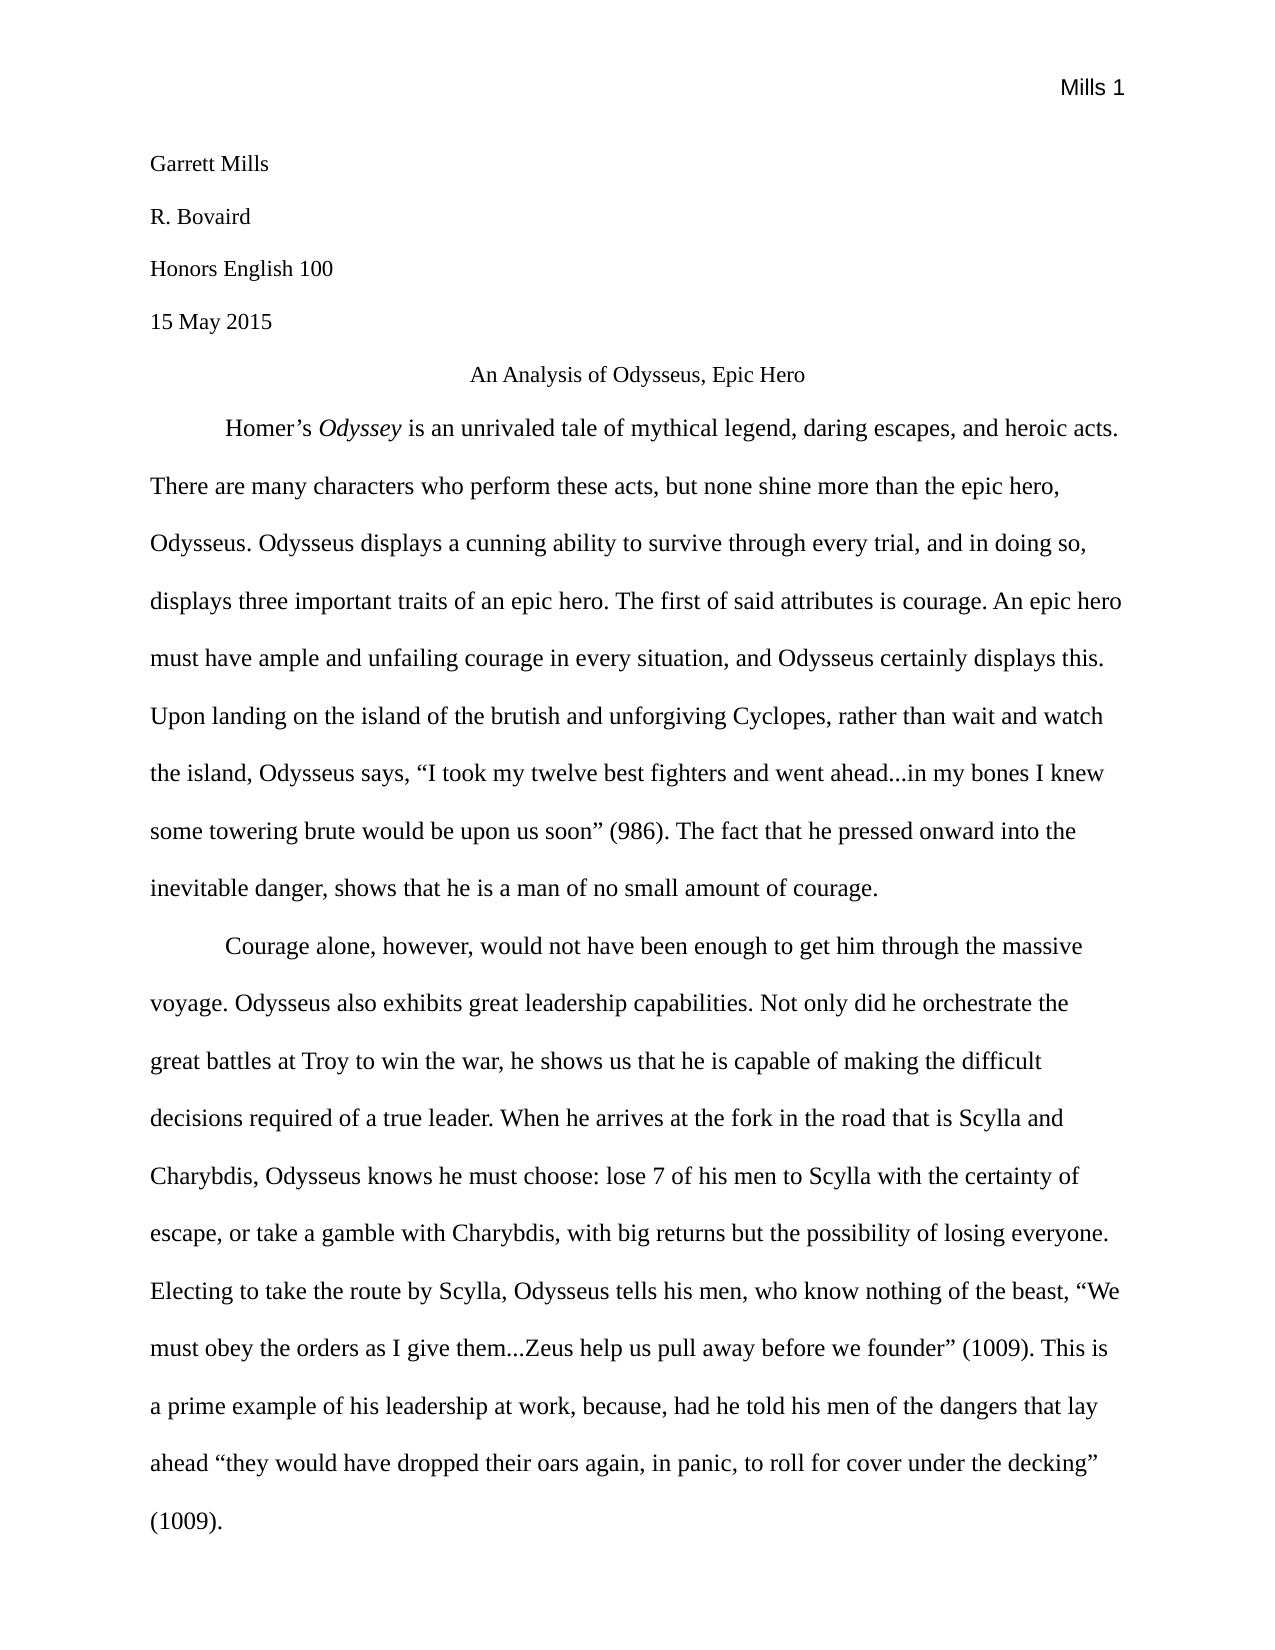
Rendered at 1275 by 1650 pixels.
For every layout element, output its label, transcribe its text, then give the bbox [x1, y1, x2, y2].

text An Analysis of Odysseus, Epic Hero [150, 361, 1125, 387]
text R. Bovaird [150, 203, 1125, 229]
text 15 May 2015 [150, 308, 1125, 334]
text Honors English 100 [150, 255, 1125, 282]
text Garrett Mills [150, 150, 1125, 176]
text Courage alone, however, would not have been enough to get him through the massive voyage. Odysseus also exhibits great leadership capabilities. Not only did he orchestrate the great battles at Troy to win the war, he shows us that he is capable of making the difficult decisions required of a true leader. When he arrives at the fork in the road that is Scylla and Charybdis, Odysseus knows he must choose: lose 7 of his men to Scylla with the certainty of escape, or take a gamble with Charybdis, with big returns but the possibility of losing everyone. Electing to take the route by Scylla, Odysseus tells his men, who know nothing of the beast, “We must obey the orders as I give them...Zeus help us pull away before we founder” (1009). This is a prime example of his leadership at work, because, had he told his men of the dangers that lay ahead “they would have dropped their oars again, in panic, to roll for cover under the decking” (1009). [150, 931, 1125, 1535]
text Homer’s Odyssey is an unrivaled tale of mythical legend, daring escapes, and heroic acts. There are many characters who perform these acts, but none shine more than the epic hero, Odysseus. Odysseus displays a cunning ability to survive through every trial, and in doing so, displays three important traits of an epic hero. The first of said attributes is courage. An epic hero must have ample and unfailing courage in every situation, and Odysseus certainly displays this. Upon landing on the island of the brutish and unforgiving Cyclopes, rather than wait and watch the island, Odysseus says, “I took my twelve best fighters and went ahead...in my bones I knew some towering brute would be upon us soon” (986). The fact that he pressed onward into the inevitable danger, shows that he is a man of no small amount of courage. [150, 413, 1125, 902]
